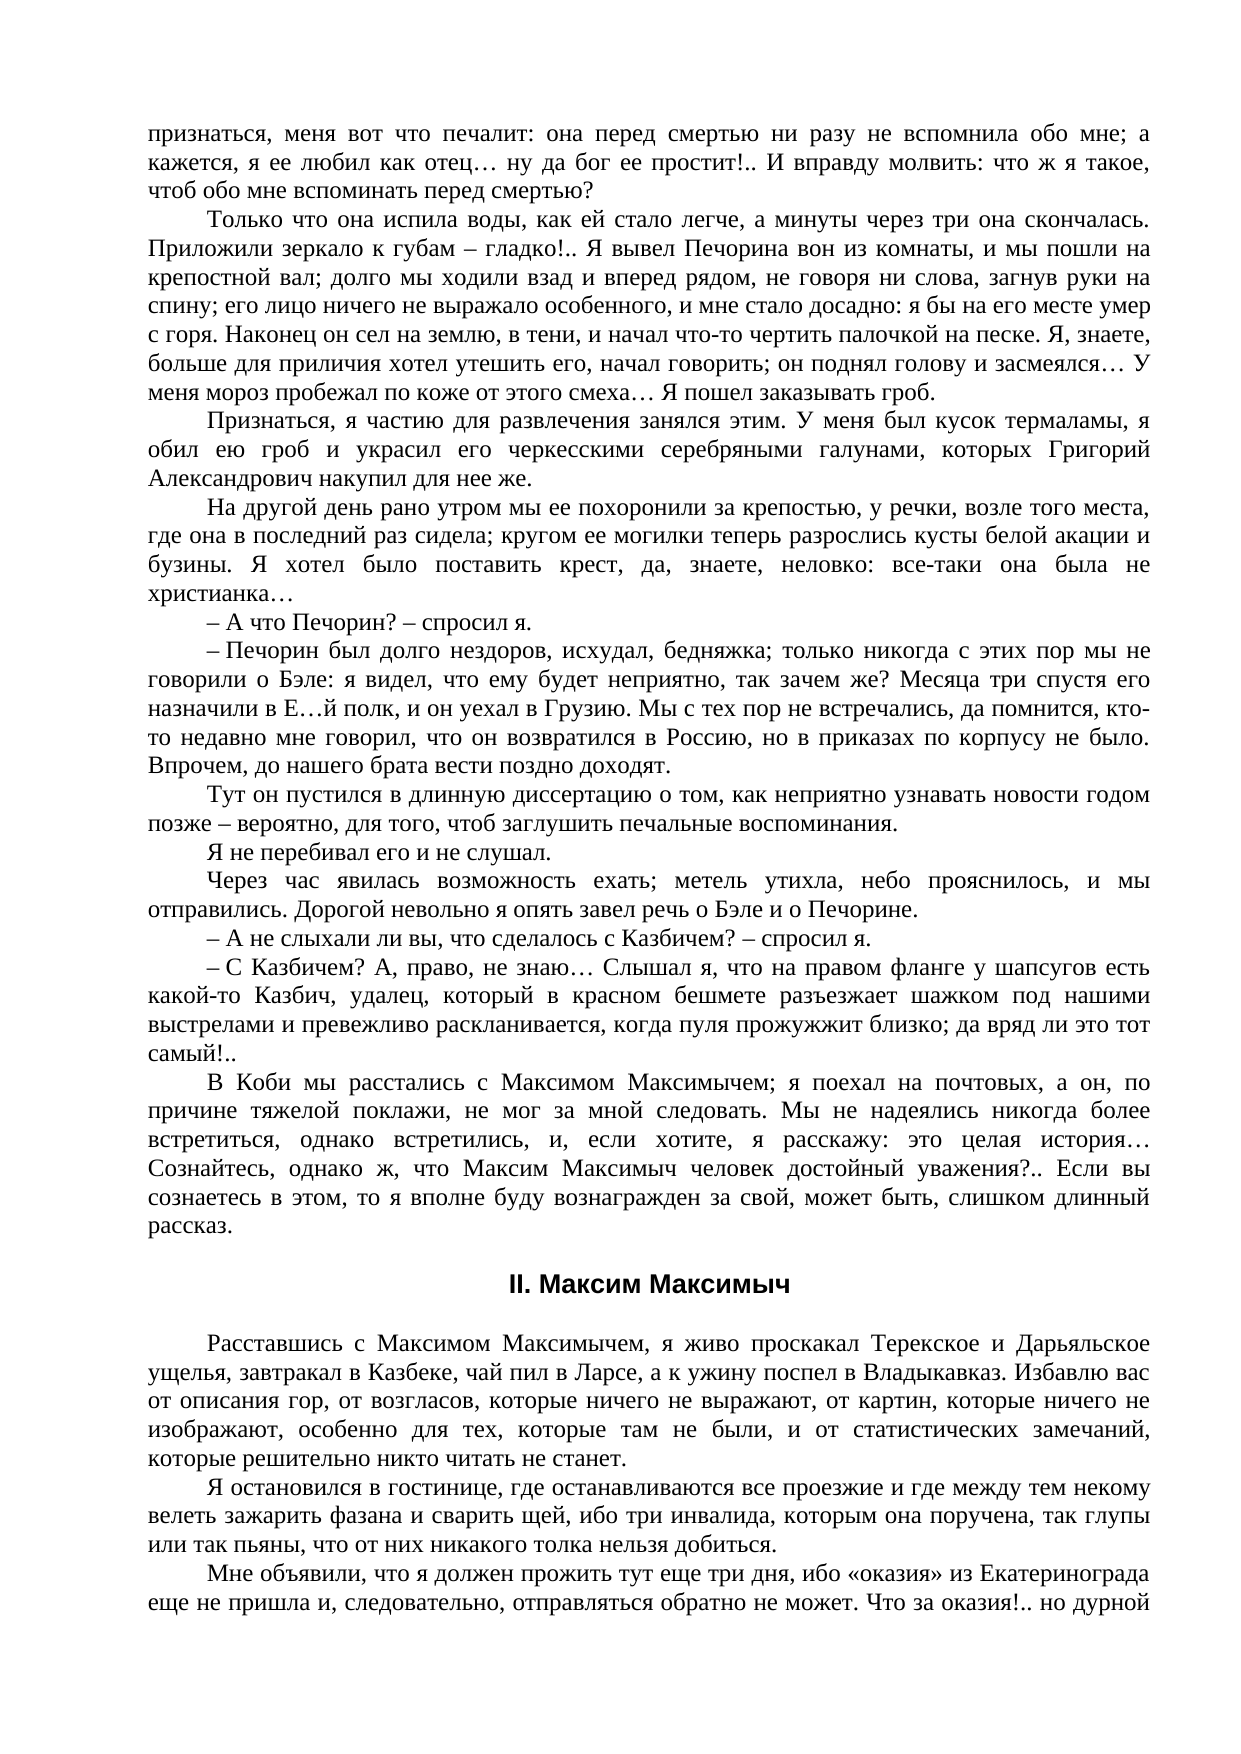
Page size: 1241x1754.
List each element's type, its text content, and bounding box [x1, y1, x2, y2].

text Я остановился в гостинице, где останавливаются все проезжие и где между тем некому велеть зажарить фазана и сварить щей, ибо три инвалида, которым она поручена, так глупы или так пьяны, что от них никакого толка нельзя добиться. [148, 1472, 1152, 1558]
text На другой день рано утром мы ее похоронили за крепостью, у речки, возле того места, где она в последний раз сидела; кругом ее могилки теперь разрослись кусты белой акации и бузины. Я хотел было поставить крест, да, знаете, неловко: все-таки она была не христианка… [148, 492, 1152, 607]
subtitle II. Максим Максимыч [148, 1268, 1152, 1299]
text – Печорин был долго нездоров, исхудал, бедняжка; только никогда с этих пор мы не говорили о Бэле: я видел, что ему будет неприятно, так зачем же? Месяца три спустя его назначили в Е…й полк, и он уехал в Грузию. Мы с тех пор не встречались, да помнится, кто-то недавно мне говорил, что он возвратился в Россию, но в приказах по корпусу не было. Впрочем, до нашего брата вести поздно доходят. [148, 636, 1152, 779]
text Признаться, я частию для развлечения занялся этим. У меня был кусок термаламы, я обил ею гроб и украсил его черкесскими серебряными галунами, которых Григорий Александрович накупил для нее же. [148, 406, 1152, 492]
text Расставшись с Максимом Максимычем, я живо проскакал Терекское и Дарьяльское ущелья, завтракал в Казбеке, чай пил в Ларсе, а к ужину поспел в Владыкавказ. Избавлю вас от описания гор, от возгласов, которые ничего не выражают, от картин, которые ничего не изображают, особенно для тех, которые там не были, и от статистических замечаний, которые решительно никто читать не станет. [148, 1328, 1152, 1472]
text Только что она испила воды, как ей стало легче, а минуты через три она скончалась. Приложили зеркало к губам – гладко!.. Я вывел Печорина вон из комнаты, и мы пошли на крепостной вал; долго мы ходили взад и вперед рядом, не говоря ни слова, загнув руки на спину; его лицо ничего не выражало особенного, и мне стало досадно: я бы на его месте умер с горя. Наконец он сел на землю, в тени, и начал что-то чертить палочкой на песке. Я, знаете, больше для приличия хотел утешить его, начал говорить; он поднял голову и засмеялся… У меня мороз пробежал по коже от этого смеха… Я пошел заказывать гроб. [148, 204, 1152, 406]
text признаться, меня вот что печалит: она перед смертью ни разу не вспомнила обо мне; а кажется, я ее любил как отец… ну да бог ее простит!.. И вправду молвить: что ж я такое, чтоб обо мне вспоминать перед смертью? [148, 118, 1152, 204]
text В Коби мы расстались с Максимом Максимычем; я поехал на почтовых, а он, по причине тяжелой поклажи, не мог за мной следовать. Мы не надеялись никогда более встретиться, однако встретились, и, если хотите, я расскажу: это целая история… Сознайтесь, однако ж, что Максим Максимыч человек достойный уважения?.. Если вы сознаетесь в этом, то я вполне буду вознагражден за свой, может быть, слишком длинный рассказ. [148, 1067, 1152, 1239]
text Я не перебивал его и не слушал. [148, 837, 1152, 866]
text Через час явилась возможность ехать; метель утихла, небо прояснилось, и мы отправились. Дорогой невольно я опять завел речь о Бэле и о Печорине. [148, 866, 1152, 923]
text Мне объявили, что я должен прожить тут еще три дня, ибо «оказия» из Екатеринограда еще не пришла и, следовательно, отправляться обратно не может. Что за оказия!.. но дурной [148, 1558, 1152, 1616]
text – А что Печорин? – спросил я. [148, 607, 1152, 636]
text – С Казбичем? А, право, не знаю… Слышал я, что на правом фланге у шапсугов есть какой-то Казбич, удалец, который в красном бешмете разъезжает шажком под нашими выстрелами и превежливо раскланивается, когда пуля прожужжит близко; да вряд ли это тот самый!.. [148, 952, 1152, 1067]
text – А не слыхали ли вы, что сделалось с Казбичем? – спросил я. [148, 923, 1152, 952]
text Тут он пустился в длинную диссертацию о том, как неприятно узнавать новости годом позже – вероятно, для того, чтоб заглушить печальные воспоминания. [148, 779, 1152, 837]
